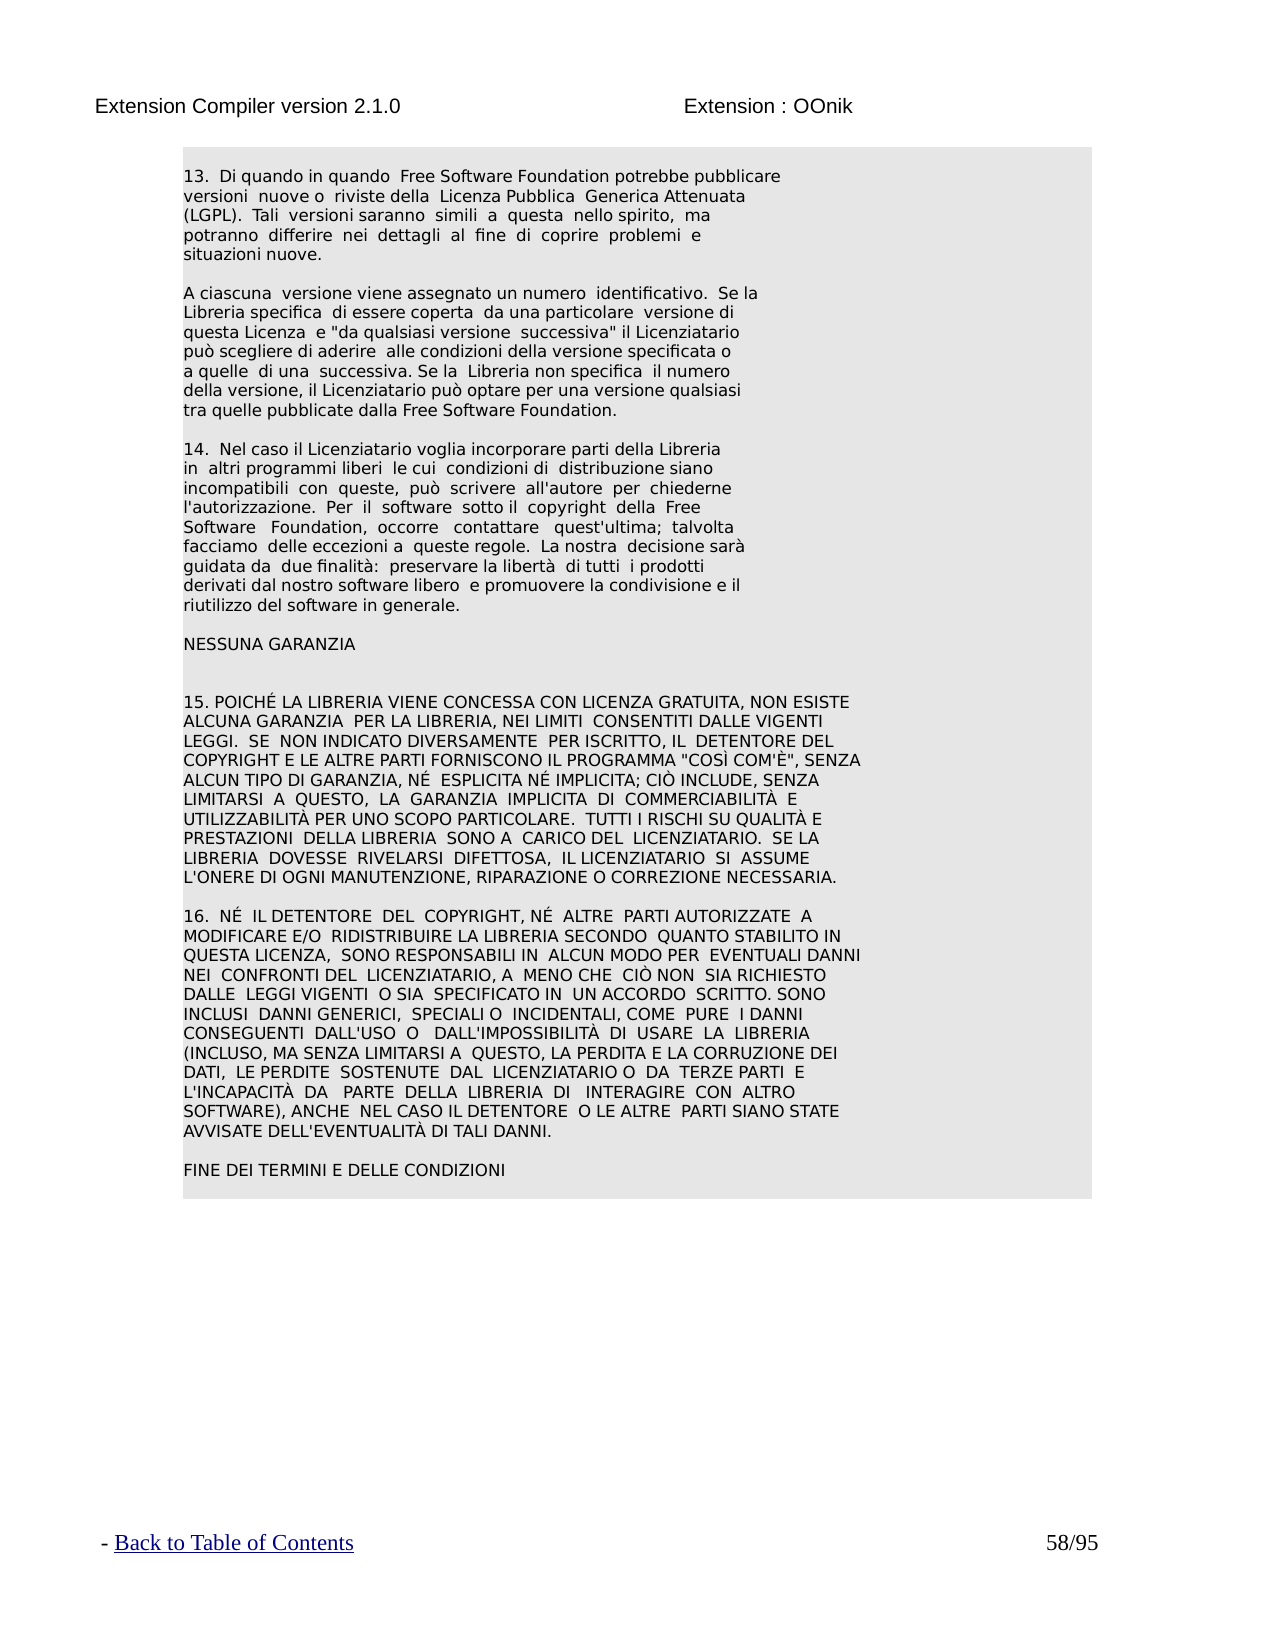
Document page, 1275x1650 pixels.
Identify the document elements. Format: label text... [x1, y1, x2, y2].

text riutilizzo del software in generale. [183, 596, 1092, 615]
text facciamo delle eccezioni a queste regole. La nostra decisione sarà [183, 537, 1092, 557]
text tra quelle pubblicate dalla Free Software Foundation. [183, 401, 1092, 420]
text Libreria specifica di essere coperta da una particolare versione di [183, 303, 1092, 323]
text UTILIZZABILITÀ PER UNO SCOPO PARTICOLARE. TUTTI I RISCHI SU QUALITÀ E [183, 810, 1092, 829]
text L'INCAPACITÀ DA PARTE DELLA LIBRERIA DI INTERAGIRE CON ALTRO [183, 1082, 1092, 1102]
text guidata da due finalità: preservare la libertà di tutti i prodotti [183, 557, 1092, 576]
text a quelle di una successiva. Se la Libreria non specifica il numero [183, 362, 1092, 381]
text versioni nuove o riviste della Licenza Pubblica Generica Attenuata [183, 186, 1092, 206]
text DATI, LE PERDITE SOSTENUTE DAL LICENZIATARIO O DA TERZE PARTI E [183, 1063, 1092, 1082]
text 15. POICHÉ LA LIBRERIA VIENE CONCESSA CON LICENZA GRATUITA, NON ESISTE [183, 693, 1092, 712]
text CONSEGUENTI DALL'USO O DALL'IMPOSSIBILITÀ DI USARE LA LIBRERIA [183, 1024, 1092, 1043]
text situazioni nuove. [183, 245, 1092, 264]
text LIBRERIA DOVESSE RIVELARSI DIFETTOSA, IL LICENZIATARIO SI ASSUME [183, 849, 1092, 868]
text 13. Di quando in quando Free Software Foundation potrebbe pubblicare [183, 167, 1092, 186]
text questa Licenza e "da qualsiasi versione successiva" il Licenziatario [183, 323, 1092, 342]
text derivati dal nostro software libero e promuovere la condivisione e il [183, 576, 1092, 596]
text MODIFICARE E/O RIDISTRIBUIRE LA LIBRERIA SECONDO QUANTO STABILITO IN [183, 927, 1092, 946]
text NEI CONFRONTI DEL LICENZIATARIO, A MENO CHE CIÒ NON SIA RICHIESTO [183, 966, 1092, 985]
text FINE DEI TERMINI E DELLE CONDIZIONI [183, 1160, 1092, 1180]
text della versione, il Licenziatario può optare per una versione qualsiasi [183, 381, 1092, 401]
text ALCUNA GARANZIA PER LA LIBRERIA, NEI LIMITI CONSENTITI DALLE VIGENTI [183, 712, 1092, 732]
text (LGPL). Tali versioni saranno simili a questa nello spirito, ma [183, 206, 1092, 225]
text INCLUSI DANNI GENERICI, SPECIALI O INCIDENTALI, COME PURE I DANNI [183, 1004, 1092, 1024]
text AVVISATE DELL'EVENTUALITÀ DI TALI DANNI. [183, 1121, 1092, 1141]
text NESSUNA GARANZIA [183, 634, 1092, 654]
text LIMITARSI A QUESTO, LA GARANZIA IMPLICITA DI COMMERCIABILITÀ E [183, 790, 1092, 810]
text PRESTAZIONI DELLA LIBRERIA SONO A CARICO DEL LICENZIATARIO. SE LA [183, 829, 1092, 849]
text 14. Nel caso il Licenziatario voglia incorporare parti della Libreria [183, 440, 1092, 459]
text 16. NÉ IL DETENTORE DEL COPYRIGHT, NÉ ALTRE PARTI AUTORIZZATE A [183, 907, 1092, 927]
text SOFTWARE), ANCHE NEL CASO IL DETENTORE O LE ALTRE PARTI SIANO STATE [183, 1102, 1092, 1121]
text l'autorizzazione. Per il software sotto il copyright della Free [183, 498, 1092, 518]
text può scegliere di aderire alle condizioni della versione specificata o [183, 342, 1092, 362]
text QUESTA LICENZA, SONO RESPONSABILI IN ALCUN MODO PER EVENTUALI DANNI [183, 946, 1092, 966]
text potranno differire nei dettagli al fine di coprire problemi e [183, 225, 1092, 245]
text (INCLUSO, MA SENZA LIMITARSI A QUESTO, LA PERDITA E LA CORRUZIONE DEI [183, 1043, 1092, 1063]
text ALCUN TIPO DI GARANZIA, NÉ ESPLICITA NÉ IMPLICITA; CIÒ INCLUDE, SENZA [183, 771, 1092, 790]
text L'ONERE DI OGNI MANUTENZIONE, RIPARAZIONE O CORREZIONE NECESSARIA. [183, 868, 1092, 888]
text in altri programmi liberi le cui condizioni di distribuzione siano [183, 459, 1092, 479]
text Software Foundation, occorre contattare quest'ultima; talvolta [183, 518, 1092, 537]
text DALLE LEGGI VIGENTI O SIA SPECIFICATO IN UN ACCORDO SCRITTO. SONO [183, 985, 1092, 1004]
text COPYRIGHT E LE ALTRE PARTI FORNISCONO IL PROGRAMMA "COSÌ COM'È", SENZA [183, 751, 1092, 771]
text LEGGI. SE NON INDICATO DIVERSAMENTE PER ISCRITTO, IL DETENTORE DEL [183, 732, 1092, 751]
text A ciascuna versione viene assegnato un numero identificativo. Se la [183, 284, 1092, 303]
text incompatibili con queste, può scrivere all'autore per chiederne [183, 479, 1092, 498]
